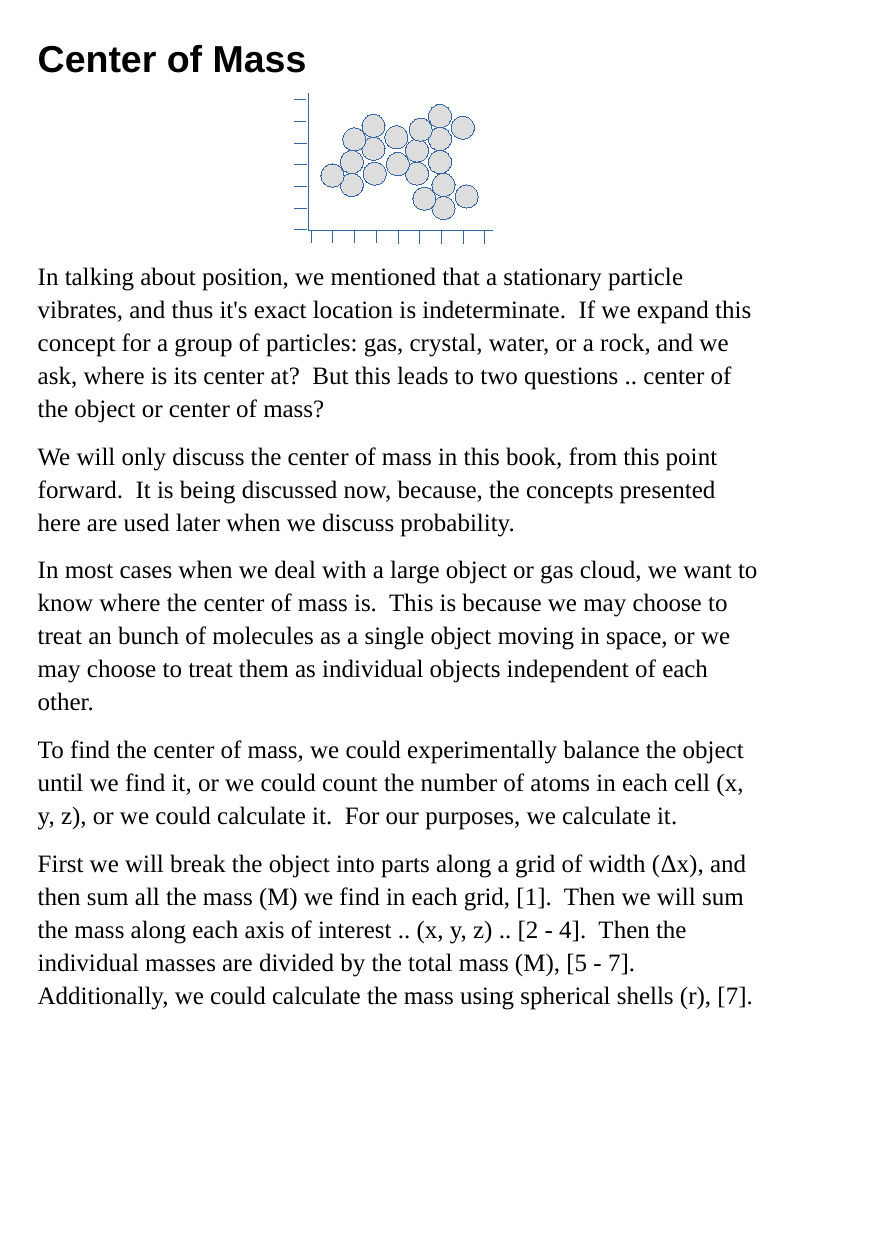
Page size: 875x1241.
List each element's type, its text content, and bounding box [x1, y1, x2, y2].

text First we will break the object into parts along a grid of width (Δx), and then sum all the mass (M) we find in each grid, [1]. Then we will sum the mass along each axis of interest .. (x, y, z) .. [2 - 4]. Then the individual masses are divided by the total mass (M), [5 - 7]. Additionally, we could calculate the mass using spherical shells (r), [7]. [37, 849, 762, 1009]
text We will only discuss the center of mass in this book, from this point forward. It is being discussed now, because, the concepts presented here are used later when we discuss probability. [37, 442, 762, 537]
text To find the center of mass, we could experimentally balance the object until we find it, or we could count the number of atoms in each cell (x, y, z), or we could calculate it. For our purposes, we calculate it. [37, 735, 762, 830]
text In talking about position, we mentioned that a stationary particle vibrates, and thus it's exact location is indeterminate. If we expand this concept for a group of particles: gas, crystal, water, or a rock, and we ask, where is its center at? But this leads to two questions .. center of the object or center of mass? [37, 262, 762, 423]
subtitle Center of Mass [37, 37, 762, 81]
text In most cases when we deal with a large object or gas cloud, we want to know where the center of mass is. This is because we may choose to treat an bunch of molecules as a single object moving in space, or we may choose to treat them as individual objects independent of each other. [37, 555, 762, 716]
